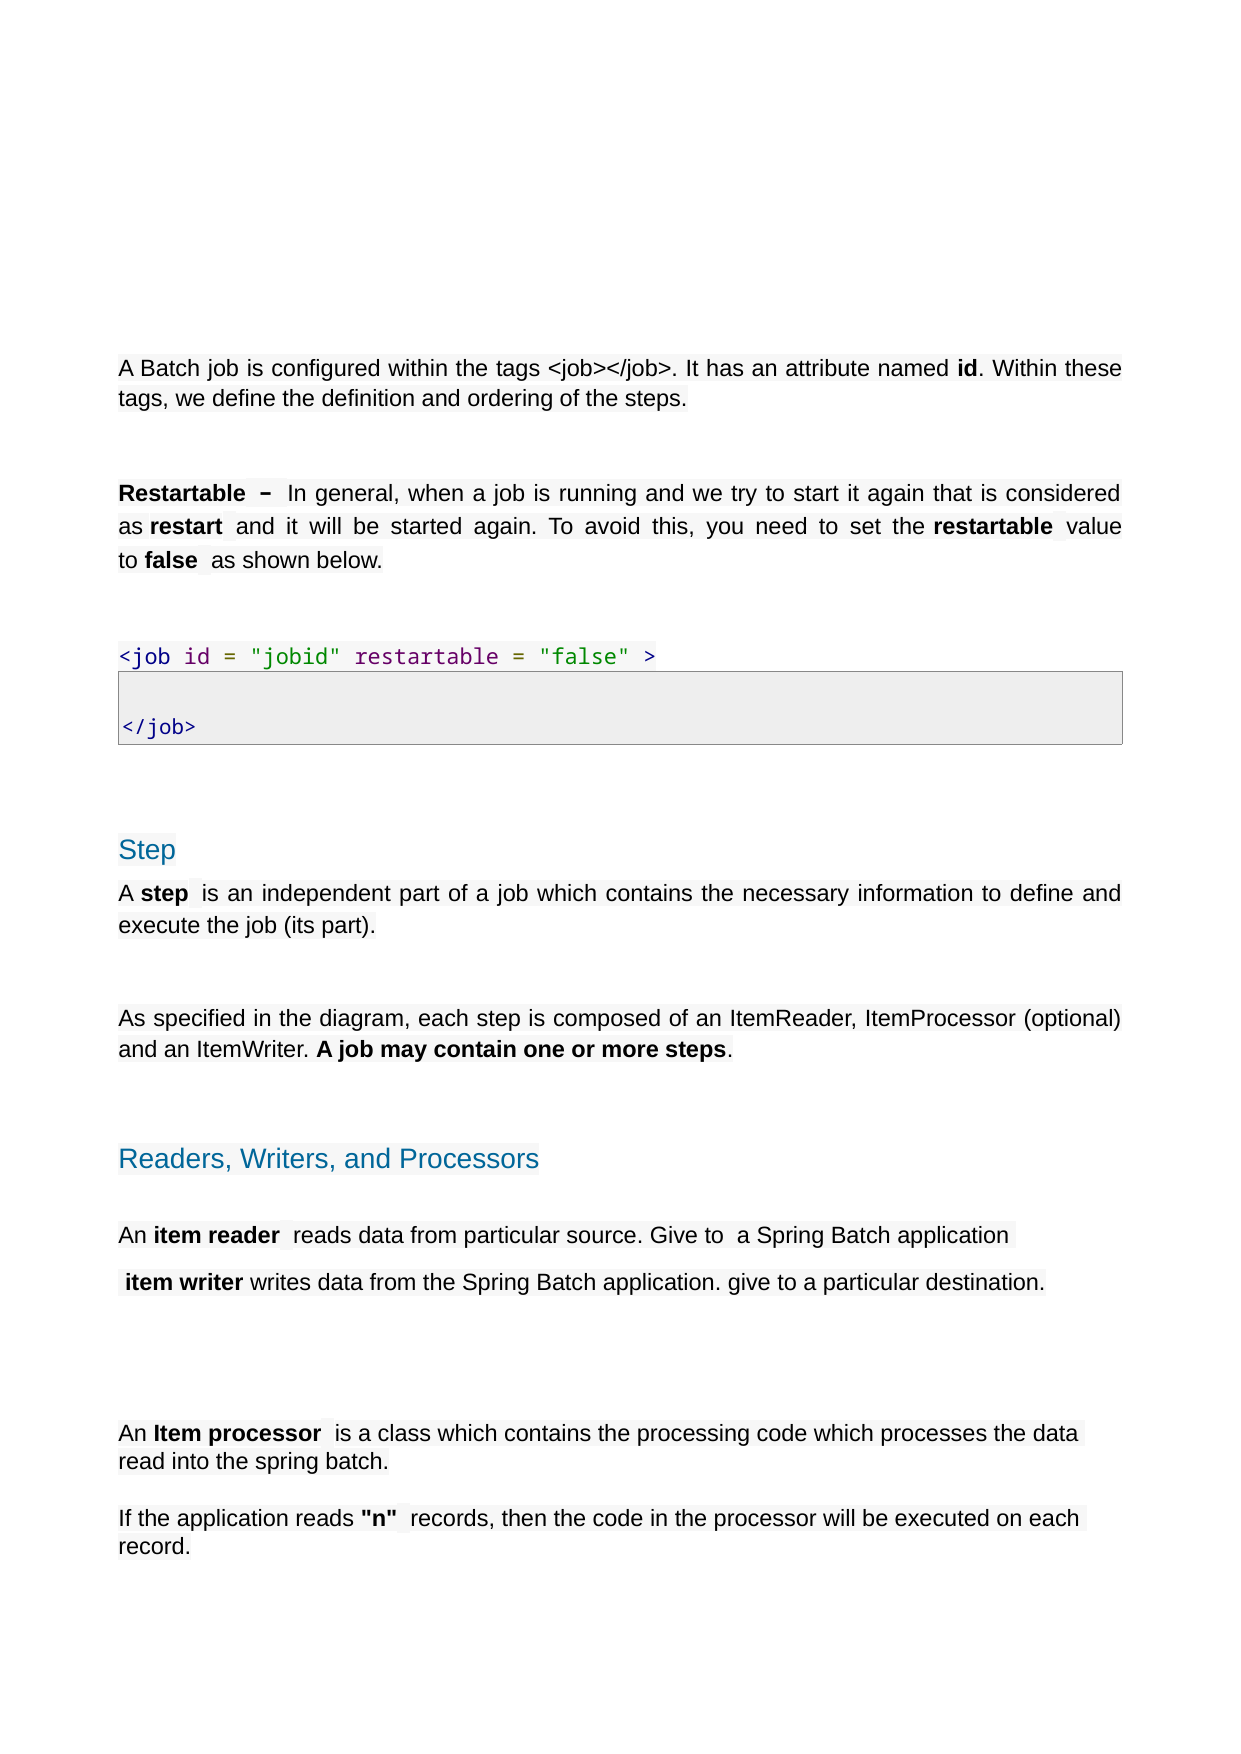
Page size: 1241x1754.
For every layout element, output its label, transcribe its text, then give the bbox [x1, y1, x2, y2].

text If the application reads "n" records, then the code in the processor will be executed on each record. [118, 1503, 1122, 1560]
text As specified in the diagram, each step is composed of an ItemReader, ItemProcessor (optional) and an ItemWriter. A job may contain one or more steps. [118, 1004, 1122, 1062]
text item writer writes data from the Spring Batch application. give to a particular destination. [118, 1269, 1122, 1296]
text Restartable − In general, when a job is running and we try to start it again that is considered as restart and it will be started again. To avoid this, you need to set the restartable value to false as shown below. [118, 477, 1122, 575]
text A step is an independent part of a job which contains the necessary information to define and execute the job (its part). [118, 878, 1122, 939]
text An item reader reads data from particular source. Give to a Spring Batch application [118, 1187, 1122, 1250]
subtitle Readers, Writers, and Processors [118, 1142, 1122, 1175]
text </job> [119, 709, 1122, 744]
text An Item processor is a class which contains the processing code which processes the data read into the spring batch. [118, 1418, 1122, 1475]
text <job id = "jobid" restartable = "false" > [118, 641, 1122, 671]
text A Batch job is configured within the tags <job></job>. It has an attribute named id. Within these tags, we define the definition and ordering of the steps. [118, 354, 1122, 412]
subtitle Step [118, 833, 1122, 866]
